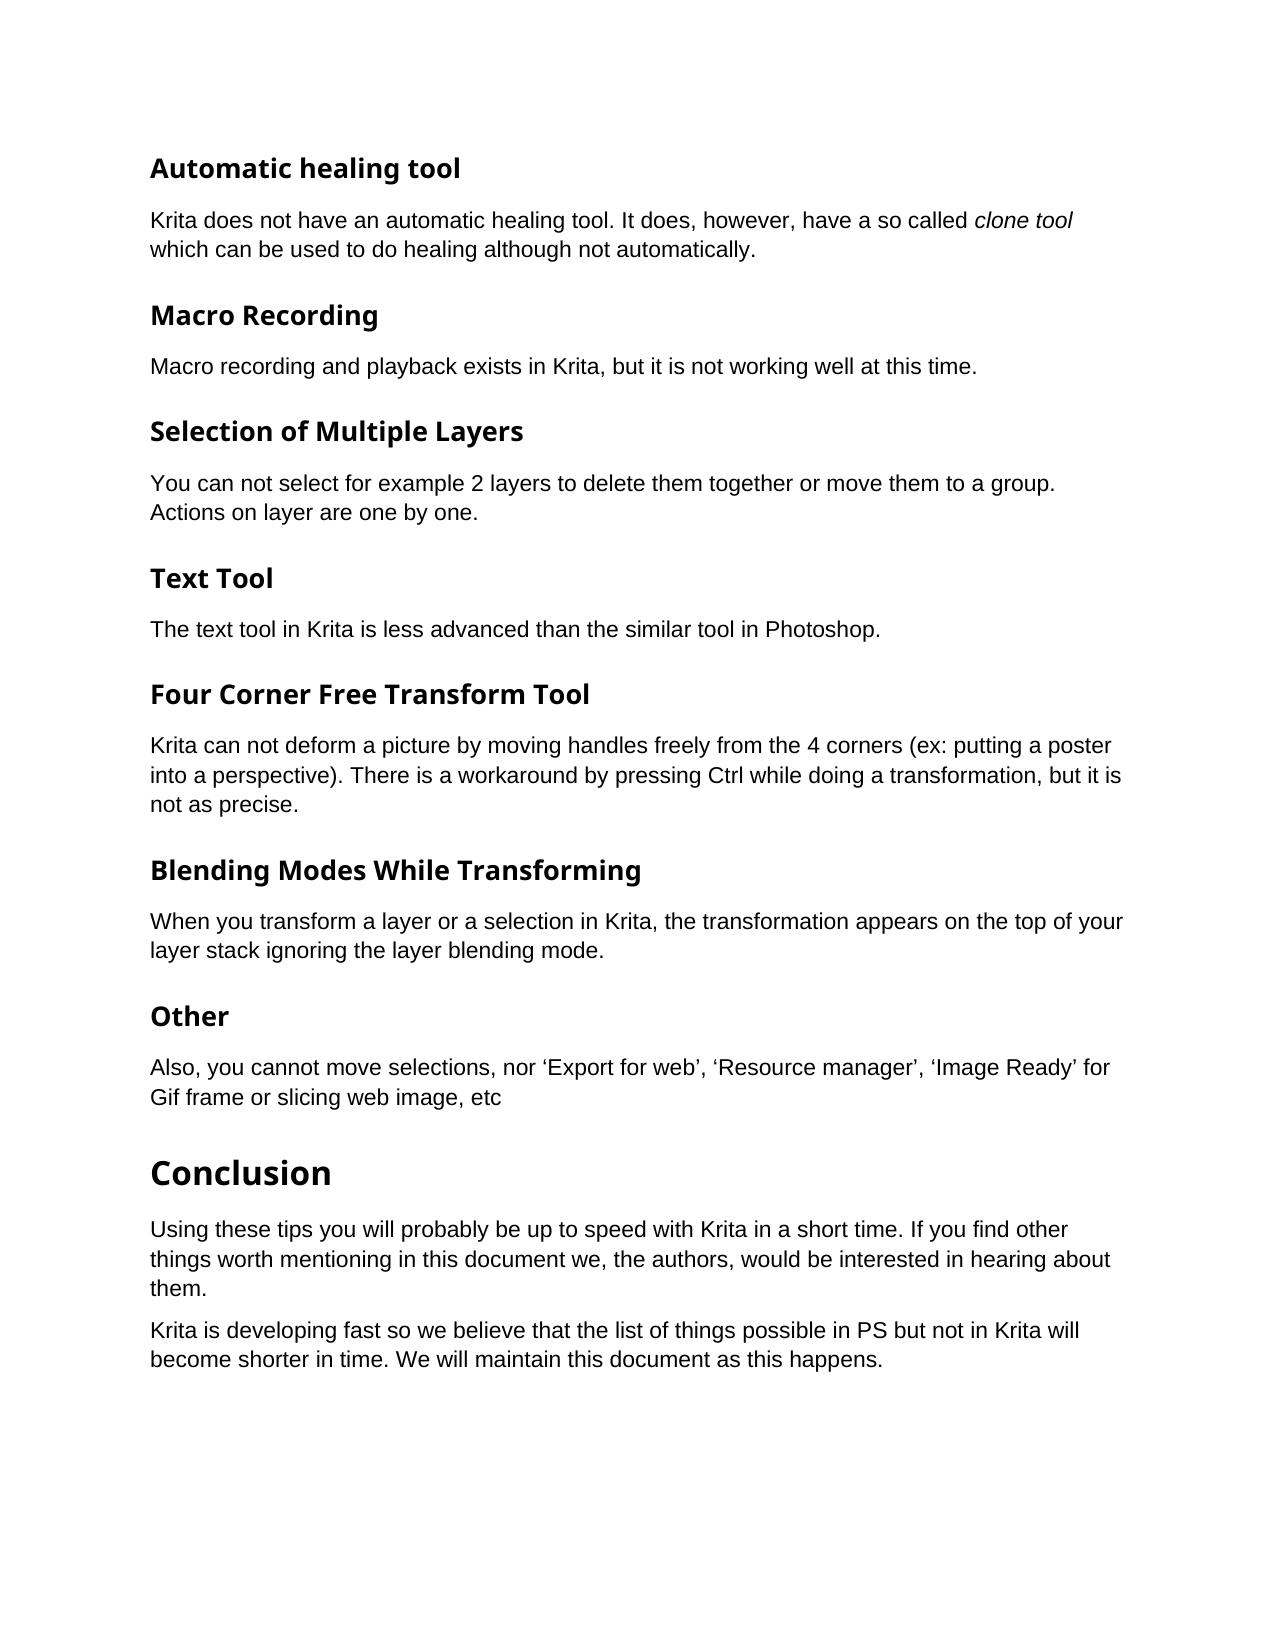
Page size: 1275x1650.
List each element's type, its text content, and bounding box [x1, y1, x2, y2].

subtitle Conclusion [150, 1150, 1125, 1195]
text Also, you cannot move selections, nor ‘Export for web’, ‘Resource manager’, ‘Image Ready’ for Gif frame or slicing web image, etc [150, 1055, 1125, 1110]
subtitle Text Tool [150, 559, 1125, 596]
subtitle Selection of Multiple Layers [150, 413, 1125, 450]
text You can not select for example 2 layers to delete them together or move them to a group. Actions on layer are one by one. [150, 470, 1125, 525]
text Krita is developing fast so we believe that the list of things possible in PS but not in Krita will become shorter in time. We will maintain this document as this happens. [150, 1317, 1125, 1372]
subtitle Other [150, 997, 1125, 1034]
subtitle Macro Recording [150, 296, 1125, 333]
text The text tool in Krita is less advanced than the similar tool in Photoshop. [150, 616, 1125, 642]
subtitle Blending Modes While Transforming [150, 851, 1125, 888]
text Macro recording and playback exists in Krita, but it is not working well at this time. [150, 353, 1125, 379]
subtitle Four Corner Free Transform Tool [150, 676, 1125, 713]
text Krita can not deform a picture by moving handles freely from the 4 corners (ex: putting a poster into a perspective). There is a workaround by pressing Ctrl while doing a transformation, but it is not as precise. [150, 733, 1125, 818]
text When you transform a layer or a selection in Krita, the transformation appears on the top of your layer stack ignoring the layer blending mode. [150, 909, 1125, 964]
text Using these tips you will probably be up to speed with Krita in a short time. If you find other things worth mentioning in this document we, the authors, would be interested in hearing about them. [150, 1217, 1125, 1301]
subtitle Automatic healing tool [150, 150, 1125, 187]
text Krita does not have an automatic healing tool. It does, however, have a so called clone tool which can be used to do healing although not automatically. [150, 207, 1125, 262]
